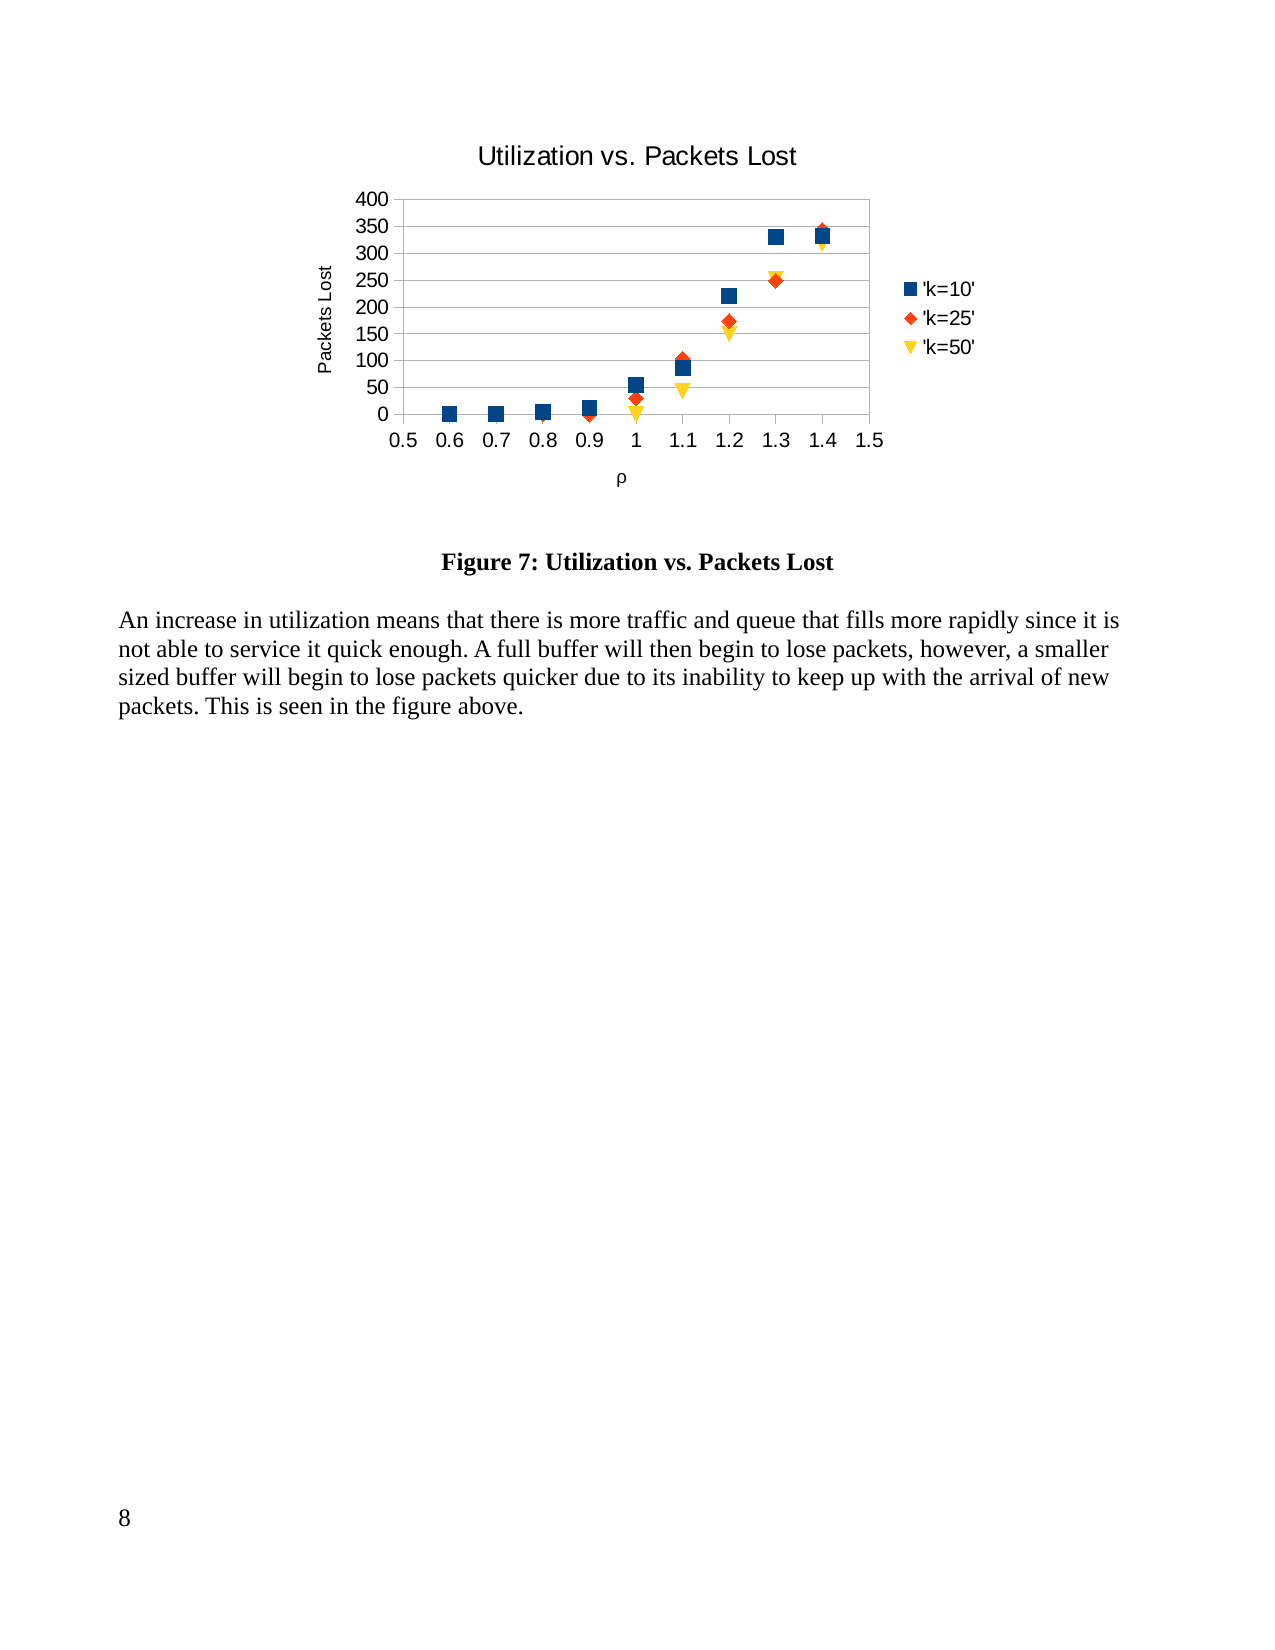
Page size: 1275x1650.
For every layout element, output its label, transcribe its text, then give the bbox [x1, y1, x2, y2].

text Figure 7: Utilization vs. Packets Lost [118, 547, 1157, 576]
text An increase in utilization means that there is more traffic and queue that fills more rapidly since it is not able to service it quick enough. A full buffer will then begin to lose packets, however, a smaller sized buffer will begin to lose packets quicker due to its inability to keep up with the arrival of new packets. This is seen in the figure above. [118, 605, 1157, 720]
